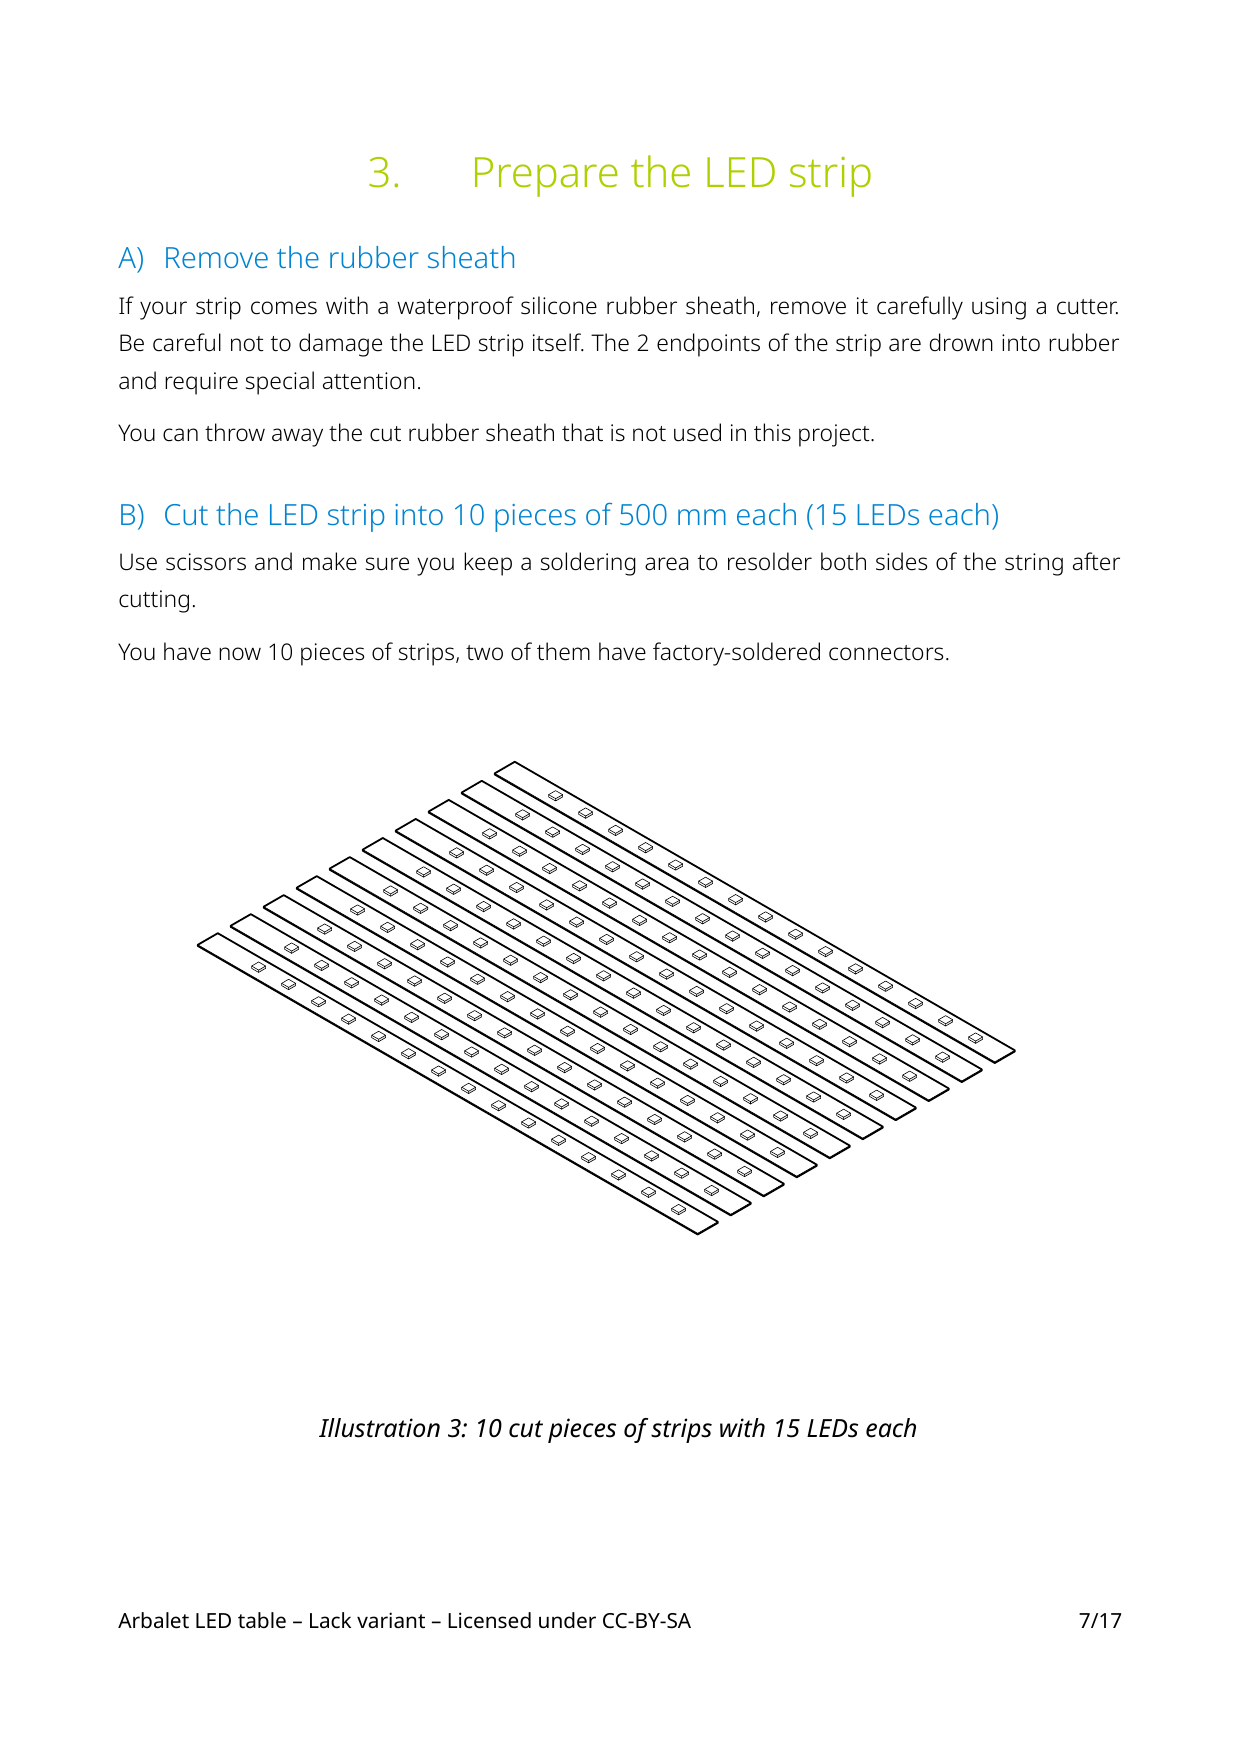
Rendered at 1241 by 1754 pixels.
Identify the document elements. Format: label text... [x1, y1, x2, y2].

subtitle Remove the rubber sheath [118, 237, 1122, 277]
text You have now 10 pieces of strips, two of them have factory-soldered connectors. [118, 636, 1122, 667]
text You can throw away the cut rubber sheath that is not used in this project. [118, 417, 1122, 448]
text Use scissors and make sure you keep a soldering area to resolder both sides of the string after cutting. [118, 546, 1122, 615]
text Illustration 3: 10 cut pieces of strips with 15 LEDs each [118, 700, 1122, 1444]
text If your strip comes with a waterproof silicone rubber sheath, remove it carefully using a cutter. Be careful not to damage the LED strip itself. The 2 endpoints of the strip are drown into rubber and require special attention. [118, 289, 1122, 396]
subtitle Cut the LED strip into 10 pieces of 500 mm each (15 LEDs each) [118, 494, 1122, 533]
title Prepare the LED strip [118, 143, 1122, 200]
